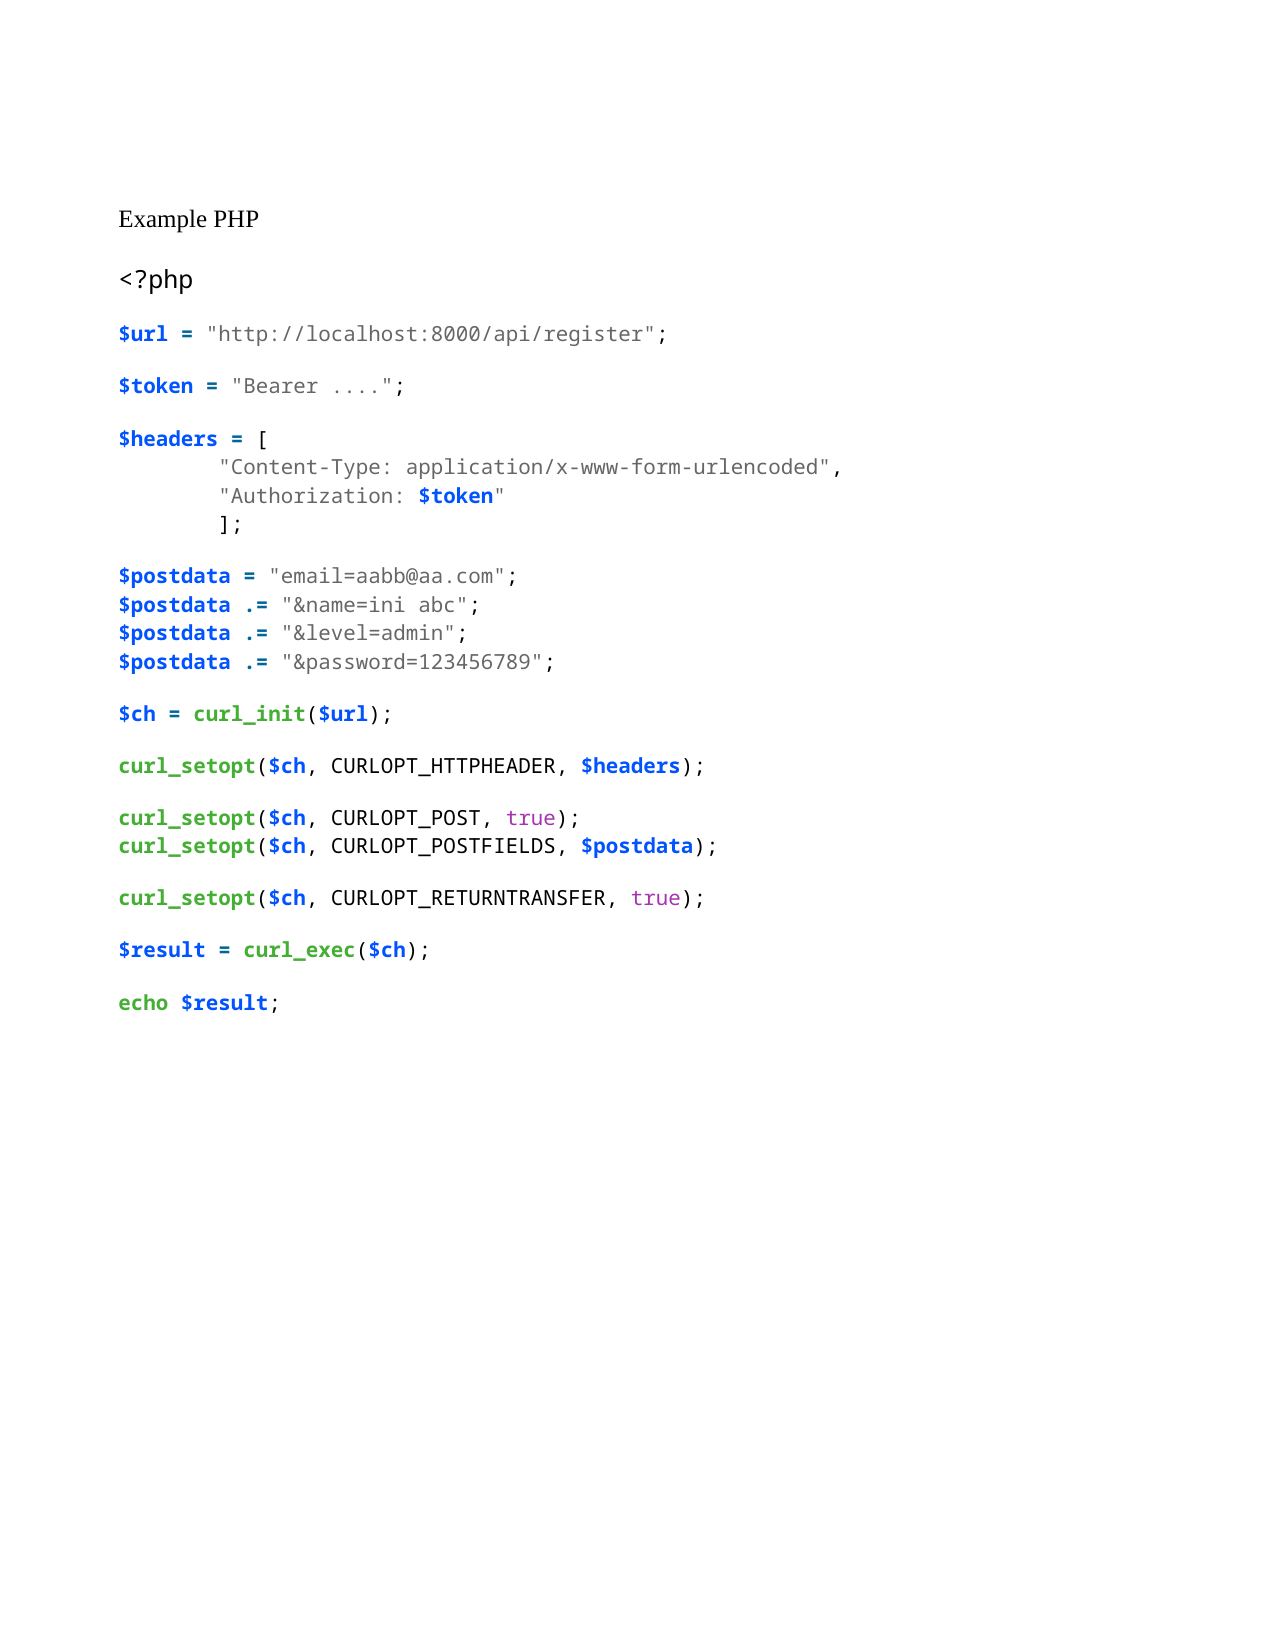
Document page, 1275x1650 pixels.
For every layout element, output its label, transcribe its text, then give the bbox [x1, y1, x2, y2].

text $postdata = "email=aabb@aa.com"; [118, 561, 1157, 590]
text $postdata .= "&password=123456789"; [118, 647, 1157, 675]
text "Authorization: $token" [118, 481, 1157, 509]
text Example PHP [118, 204, 1157, 233]
text $postdata .= "&level=admin"; [118, 618, 1157, 647]
text "Content-Type: application/x-www-form-urlencoded", [118, 452, 1157, 481]
text $url = "http://localhost:8000/api/register"; [118, 319, 1157, 348]
text curl_setopt($ch, CURLOPT_POST, true); [118, 803, 1157, 831]
text $token = "Bearer ...."; [118, 372, 1157, 400]
text echo $result; [118, 988, 1157, 1016]
text curl_setopt($ch, CURLOPT_RETURNTRANSFER, true); [118, 883, 1157, 912]
text <?php [118, 262, 1157, 296]
text curl_setopt($ch, CURLOPT_POSTFIELDS, $postdata); [118, 831, 1157, 860]
text $postdata .= "&name=ini abc"; [118, 590, 1157, 618]
text curl_setopt($ch, CURLOPT_HTTPHEADER, $headers); [118, 751, 1157, 779]
text ]; [118, 509, 1157, 538]
text $result = curl_exec($ch); [118, 936, 1157, 964]
text $ch = curl_init($url); [118, 699, 1157, 727]
text $headers = [ [118, 424, 1157, 452]
